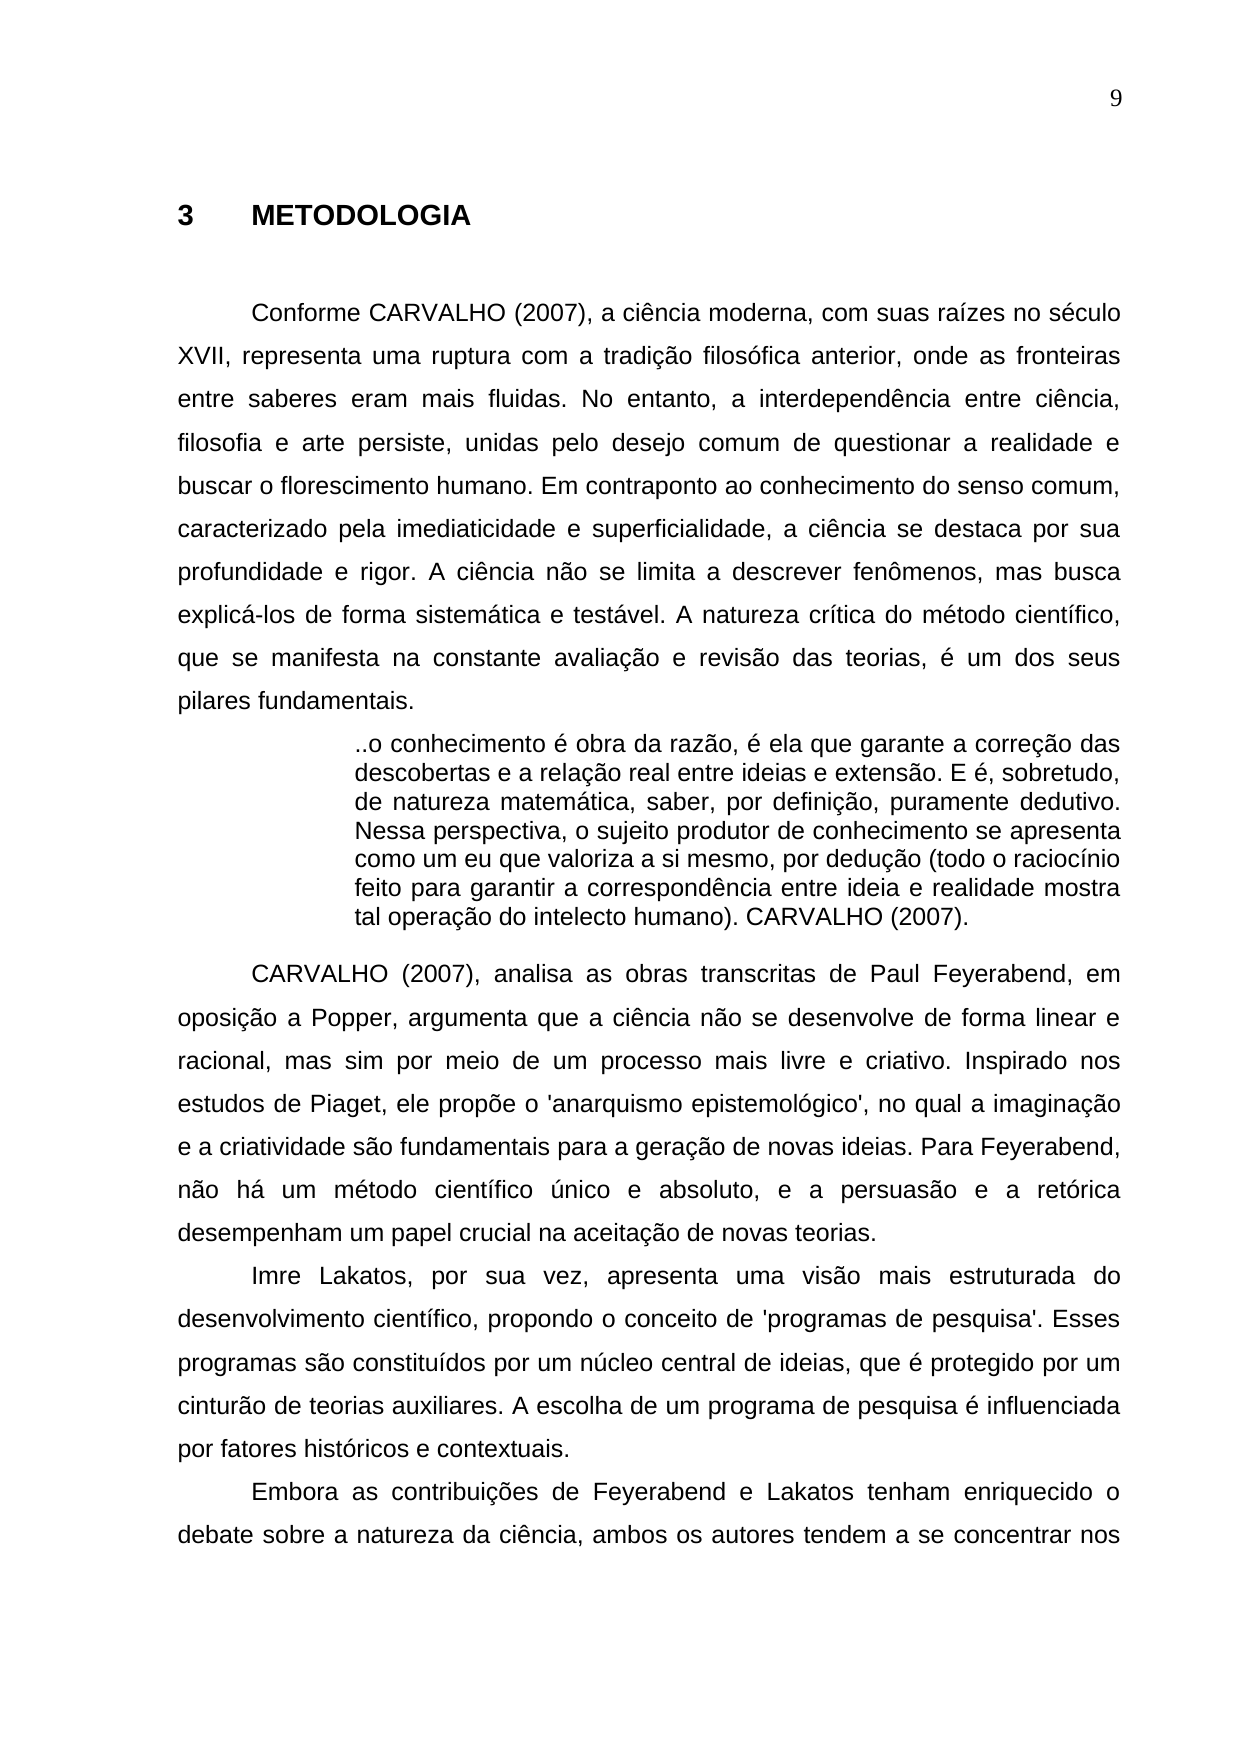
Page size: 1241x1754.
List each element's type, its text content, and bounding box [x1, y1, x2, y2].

text ..o conhecimento é obra da razão, é ela que garante a correção das descobertas e a relação real entre ideias e extensão. E é, sobretudo, de natureza matemática, saber, por definição, puramente dedutivo. Nessa perspectiva, o sujeito produtor de conhecimento se apresenta como um eu que valoriza a si mesmo, por dedução (todo o raciocínio feito para garantir a correspondência entre ideia e realidade mostra tal operação do intelecto humano). CARVALHO (2007). [354, 729, 1122, 931]
text Imre Lakatos, por sua vez, apresenta uma visão mais estruturada do desenvolvimento científico, propondo o conceito de 'programas de pesquisa'. Esses programas são constituídos por um núcleo central de ideias, que é protegido por um cinturão de teorias auxiliares. A escolha de um programa de pesquisa é influenciada por fatores históricos e contextuais. [177, 1261, 1122, 1463]
subtitle 3 METODOLOGIA [177, 198, 1122, 231]
text Embora as contribuições de Feyerabend e Lakatos tenham enriquecido o debate sobre a natureza da ciência, ambos os autores tendem a se concentrar nos [177, 1477, 1122, 1549]
text Conforme CARVALHO (2007), a ciência moderna, com suas raízes no século XVII, representa uma ruptura com a tradição filosófica anterior, onde as fronteiras entre saberes eram mais fluidas. No entanto, a interdependência entre ciência, filosofia e arte persiste, unidas pelo desejo comum de questionar a realidade e buscar o florescimento humano. Em contraponto ao conhecimento do senso comum, caracterizado pela imediaticidade e superficialidade, a ciência se destaca por sua profundidade e rigor. A ciência não se limita a descrever fenômenos, mas busca explicá-los de forma sistemática e testável. A natureza crítica do método científico, que se manifesta na constante avaliação e revisão das teorias, é um dos seus pilares fundamentais. [177, 298, 1122, 715]
text CARVALHO (2007), analisa as obras transcritas de Paul Feyerabend, em oposição a Popper, argumenta que a ciência não se desenvolve de forma linear e racional, mas sim por meio de um processo mais livre e criativo. Inspirado nos estudos de Piaget, ele propõe o 'anarquismo epistemológico', no qual a imaginação e a criatividade são fundamentais para a geração de novas ideias. Para Feyerabend, não há um método científico único e absoluto, e a persuasão e a retórica desempenham um papel crucial na aceitação de novas teorias. [177, 959, 1122, 1247]
